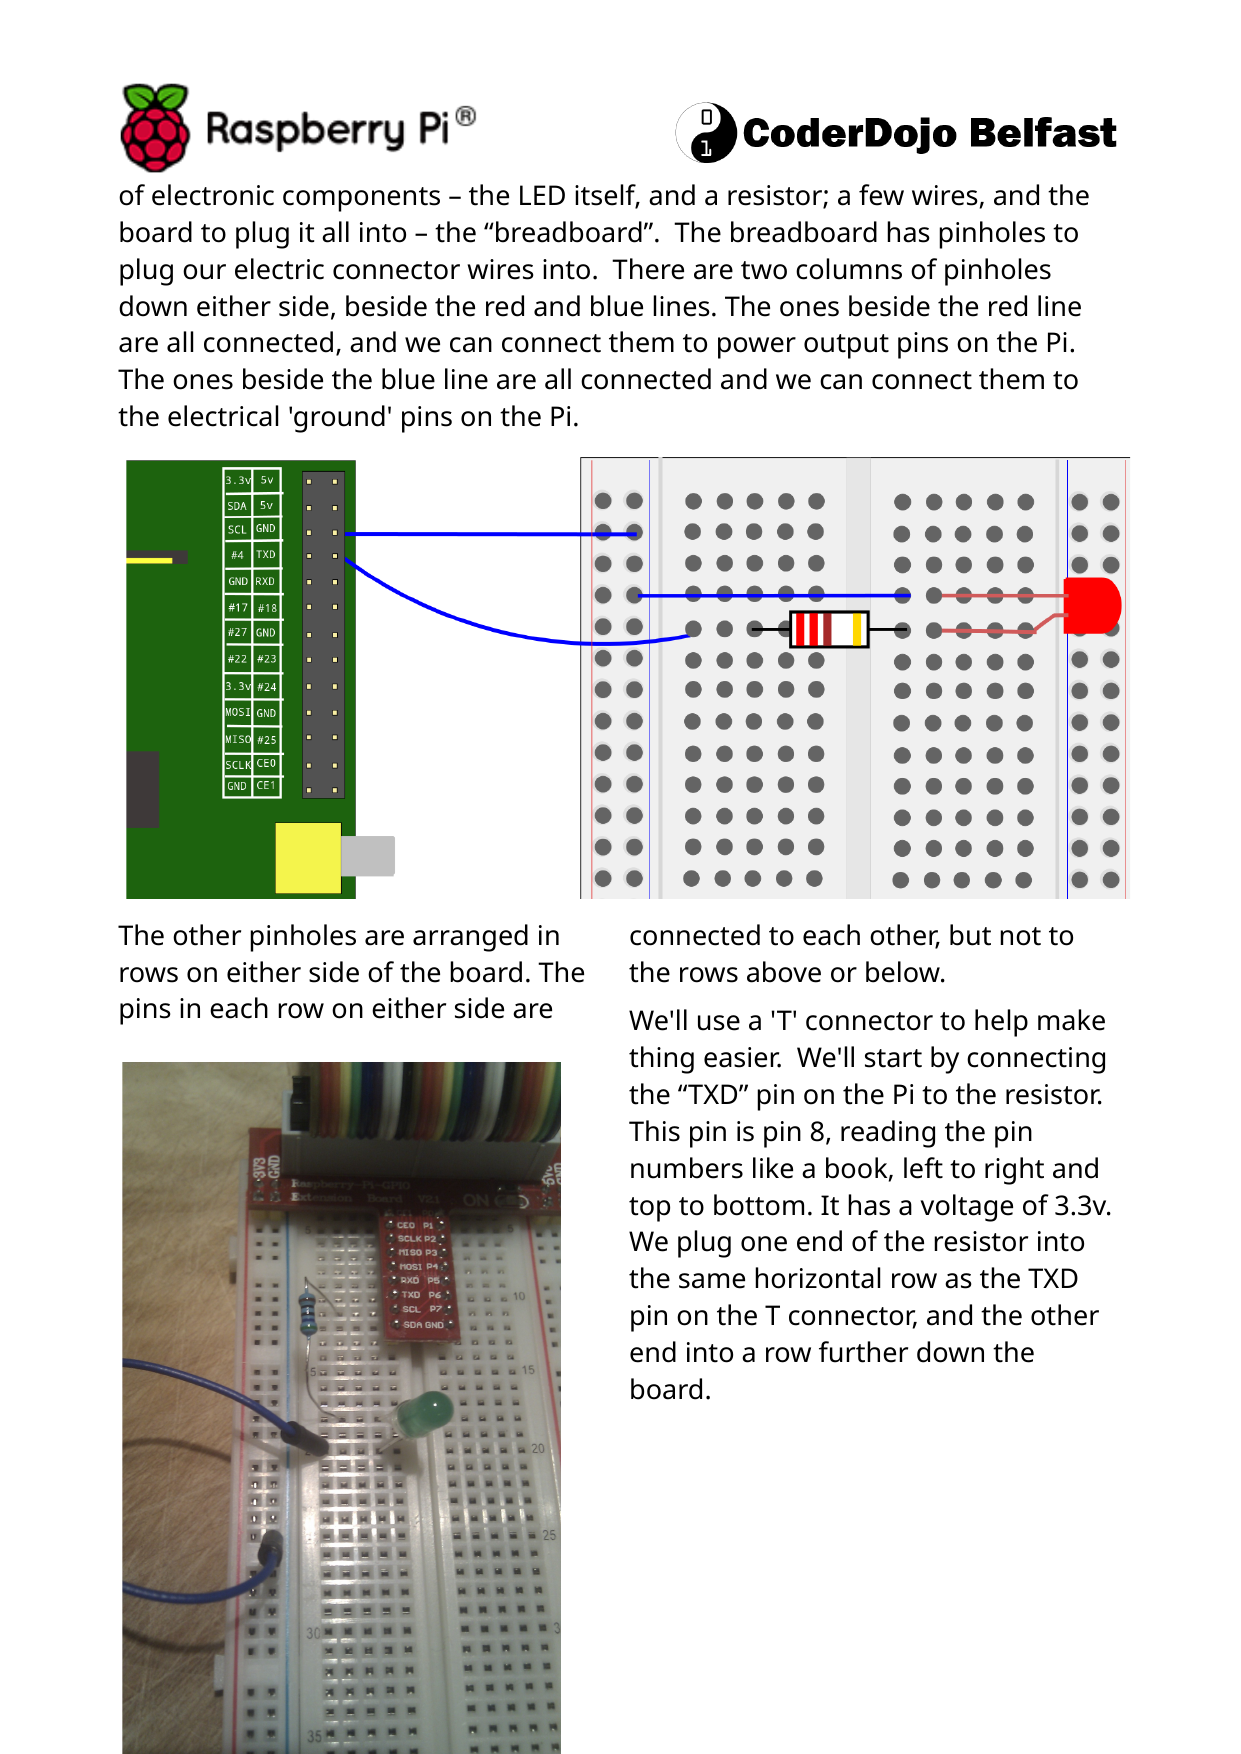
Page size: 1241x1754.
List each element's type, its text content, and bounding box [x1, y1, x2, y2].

picture [122, 1062, 561, 1754]
text connected to each other, but not to the rows above or below. [629, 899, 1122, 990]
picture [119, 82, 478, 175]
picture [672, 100, 1125, 166]
picture [126, 457, 1131, 899]
text We'll use a 'T' connector to help make thing easier. We'll start by connecting the “TXD” pin on the Pi to the resistor. This pin is pin 8, reading the pin numbers like a book, left to right and top to bottom. It has a voltage of 3.3v. We plug one end of the resistor into the same horizontal row as the TXD pin on the T connector, and the other end into a row further down the board. [629, 1002, 1122, 1407]
text [629, 446, 1122, 457]
text The other pinholes are arranged in rows on either side of the board. The pins in each row on either side are [118, 446, 611, 1027]
text of electronic components – the LED itself, and a resistor; a few wires, and the board to plug it all into – the “breadboard”. The breadboard has pinholes to plug our electric connector wires into. There are two columns of pinholes down either side, beside the red and blue lines. The ones beside the red line are all connected, and we can connect them to power output pins on the Pi. The ones beside the blue line are all connected and we can connect them to the electrical 'ground' pins on the Pi. [118, 176, 1122, 434]
